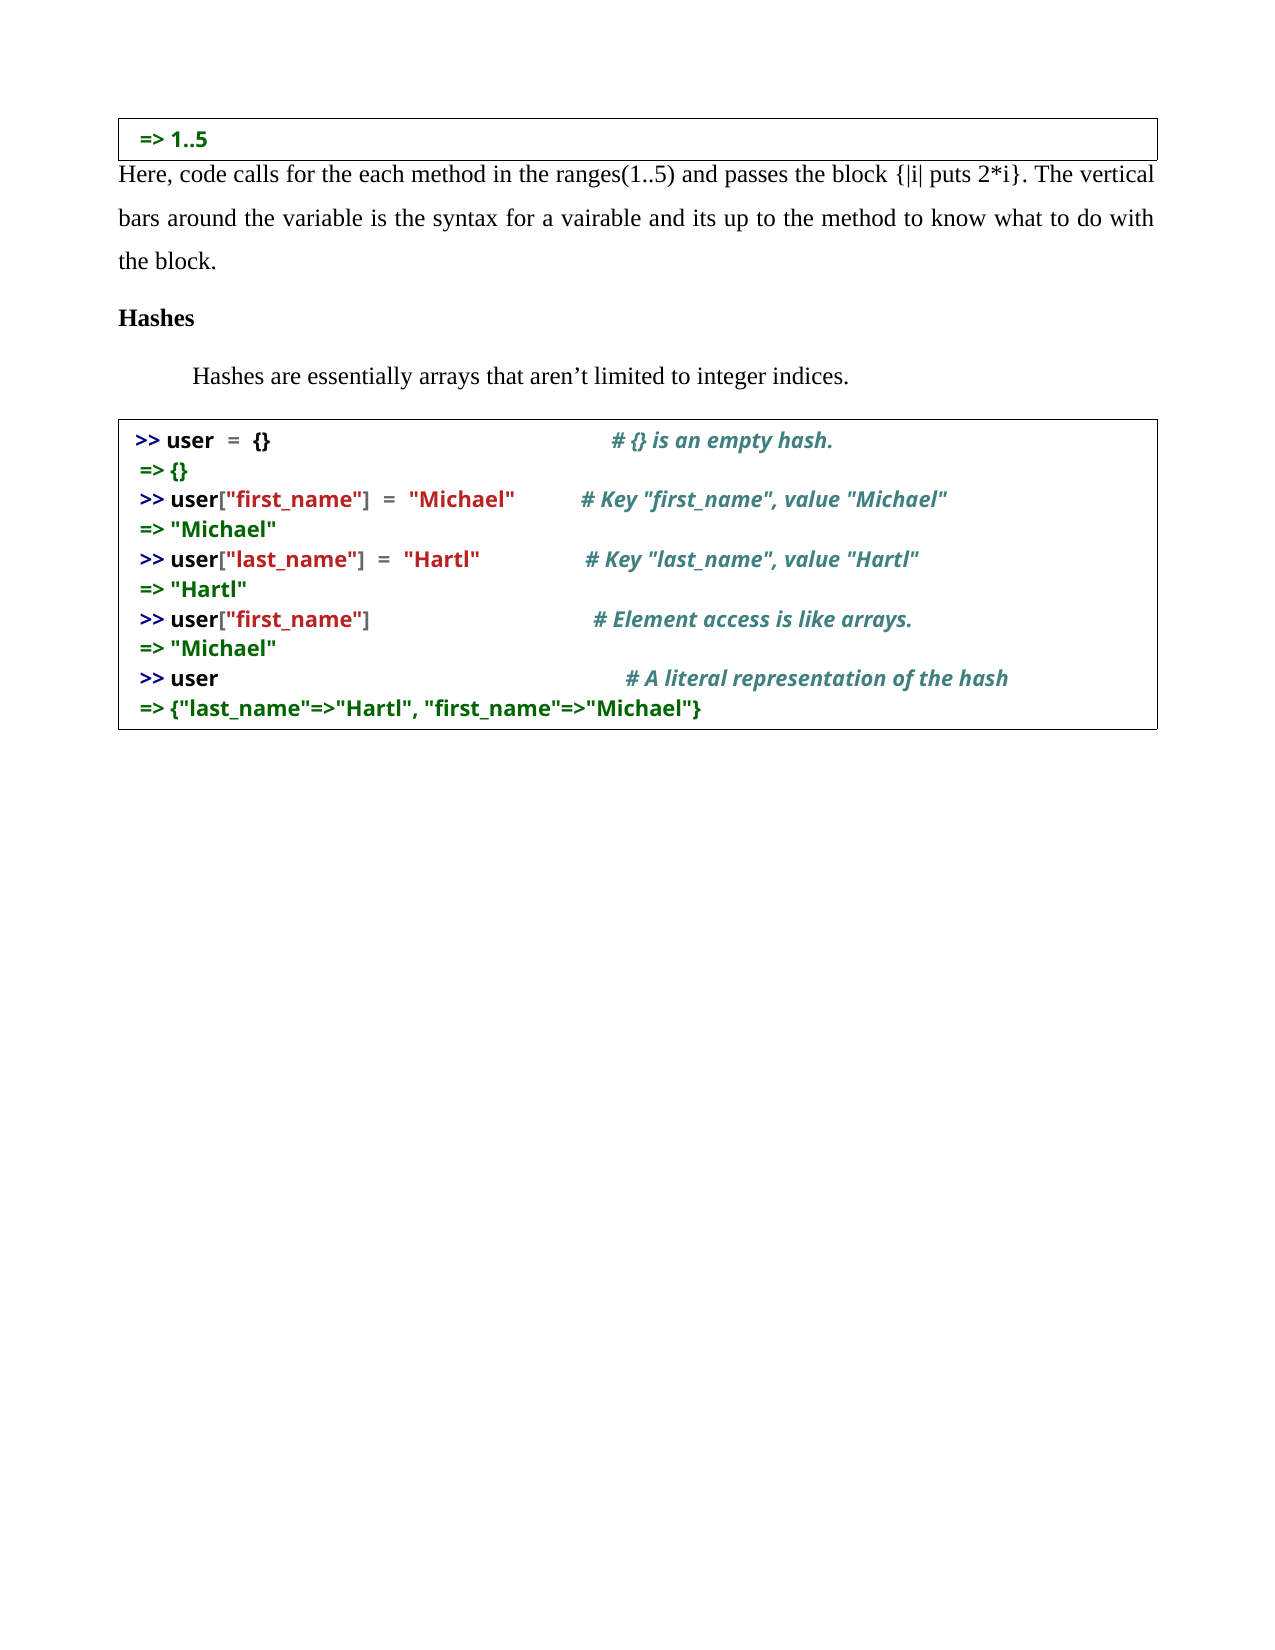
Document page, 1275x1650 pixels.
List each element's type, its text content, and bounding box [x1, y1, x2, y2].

table_header >> user = {} # {} is an empty hash. => {} >> user["first_name"] = "Michael" # Key "first_name", value "Michael" => "Michael" >> user["last_name"] = "Hartl" # Key "last_name", value "Hartl" => "Hartl" >> user["first_name"] # Element access is like arrays. => "Michael" >> user # A literal representation of the hash => {"last_name"=>"Hartl", "first_name"=>"Michael"} [119, 420, 1157, 728]
table_header => 1..5 [119, 119, 1157, 159]
text Hashes are essentially arrays that aren’t limited to integer indices. [118, 361, 1157, 390]
text Hashes [118, 303, 1157, 332]
text Here, code calls for the each method in the ranges(1..5) and passes the block {|i| puts 2*i}. The vertical bars around the variable is the syntax for a vairable and its up to the method to know what to do with the block. [118, 161, 1157, 274]
